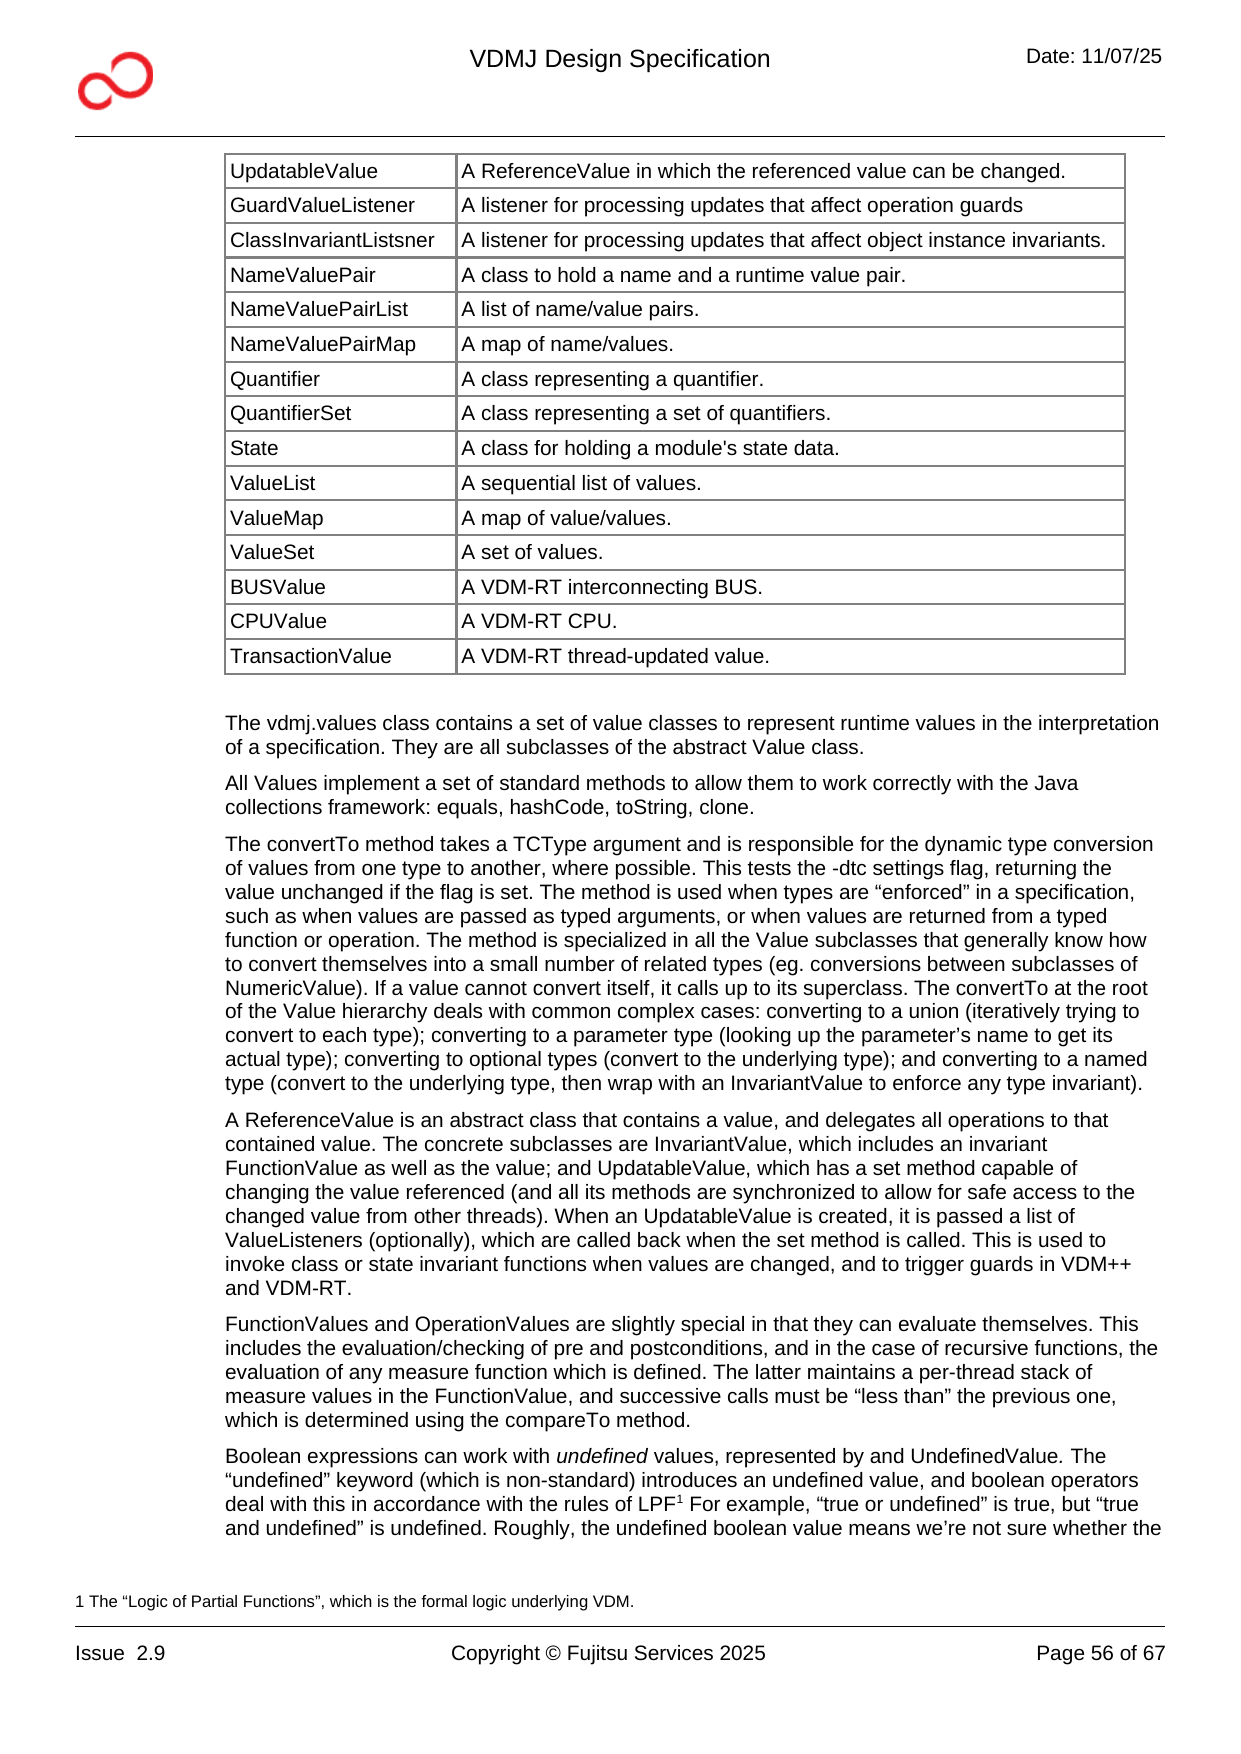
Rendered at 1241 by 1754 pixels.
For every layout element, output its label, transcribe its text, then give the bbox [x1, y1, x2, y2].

table_cell A VDM-RT interconnecting BUS. [458, 571, 1124, 603]
text The vdmj.values class contains a set of value classes to represent runtime values in the interpretation of a specification. They are all subclasses of the abstract Value class. [225, 711, 1165, 759]
table_cell UpdatableValue [226, 155, 455, 187]
table_cell A listener for processing updates that affect object instance invariants. [458, 224, 1124, 256]
table_cell A class to hold a name and a runtime value pair. [458, 259, 1124, 291]
table_cell A listener for processing updates that affect operation guards [458, 189, 1124, 222]
table_cell ClassInvariantListsner [226, 224, 455, 256]
table_cell A ReferenceValue in which the referenced value can be changed. [458, 155, 1124, 187]
table_cell A map of name/values. [458, 328, 1124, 361]
picture [78, 44, 153, 120]
table_cell QuantifierSet [226, 397, 455, 430]
table_cell A class representing a quantifier. [458, 363, 1124, 395]
text The “Logic of Partial Functions”, which is the formal logic underlying VDM. [75, 1592, 1165, 1611]
table_cell A VDM-RT thread-updated value. [458, 640, 1124, 673]
table_cell A class representing a set of quantifiers. [458, 397, 1124, 430]
table_cell Quantifier [226, 363, 455, 395]
table_cell ValueMap [226, 501, 455, 534]
table_cell NameValuePairList [226, 293, 455, 326]
table_cell A VDM-RT CPU. [458, 605, 1124, 638]
table_cell A set of values. [458, 536, 1124, 569]
table_cell A sequential list of values. [458, 467, 1124, 499]
text FunctionValues and OperationValues are slightly special in that they can evaluate themselves. This includes the evaluation/checking of pre and postconditions, and in the case of recursive functions, the evaluation of any measure function which is defined. The latter maintains a per-thread stack of measure values in the FunctionValue, and successive calls must be “less than” the previous one, which is determined using the compareTo method. [225, 1312, 1165, 1432]
table_cell A map of value/values. [458, 501, 1124, 534]
text Boolean expressions can work with undefined values, represented by and UndefinedValue. The “undefined” keyword (which is non-standard) introduces an undefined value, and boolean operators deal with this in accordance with the rules of LPF For example, “true or undefined” is true, but “true and undefined” is undefined. Roughly, the undefined boolean value means we’re not sure whether the [225, 1444, 1165, 1540]
text All Values implement a set of standard methods to allow them to work correctly with the Java collections framework: equals, hashCode, toString, clone. [225, 772, 1165, 819]
table_cell GuardValueListener [226, 189, 455, 222]
text A ReferenceValue is an abstract class that contains a value, and delegates all operations to that contained value. The concrete subclasses are InvariantValue, which includes an invariant FunctionValue as well as the value; and UpdatableValue, which has a set method capable of changing the value referenced (and all its methods are synchronized to allow for safe access to the changed value from other threads). When an UpdatableValue is created, it is passed a list of ValueListeners (optionally), which are called back when the set method is called. This is used to invoke class or state invariant functions when values are changed, and to trigger guards in VDM++ and VDM-RT. [225, 1108, 1165, 1300]
table_cell TransactionValue [226, 640, 455, 673]
table_cell CPUValue [226, 605, 455, 638]
table_cell NameValuePairMap [226, 328, 455, 361]
table_cell ValueSet [226, 536, 455, 569]
table_cell A class for holding a module's state data. [458, 432, 1124, 464]
table_cell ValueList [226, 467, 455, 499]
table_cell State [226, 432, 455, 464]
table_cell BUSValue [226, 571, 455, 603]
table_cell NameValuePair [226, 259, 455, 291]
table_cell A list of name/value pairs. [458, 293, 1124, 326]
text The convertTo method takes a TCType argument and is responsible for the dynamic type conversion of values from one type to another, where possible. This tests the -dtc settings flag, returning the value unchanged if the flag is set. The method is used when types are “enforced” in a specification, such as when values are passed as typed arguments, or when values are returned from a typed function or operation. The method is specialized in all the Value subclasses that generally know how to convert themselves into a small number of related types (eg. conversions between subclasses of NumericValue). If a value cannot convert itself, it calls up to its superclass. The convertTo at the root of the Value hierarchy deals with common complex cases: converting to a union (iteratively trying to convert to each type); converting to a parameter type (looking up the parameter’s name to get its actual type); converting to optional types (convert to the underlying type); and converting to a named type (convert to the underlying type, then wrap with an InvariantValue to enforce any type invariant). [225, 832, 1165, 1096]
